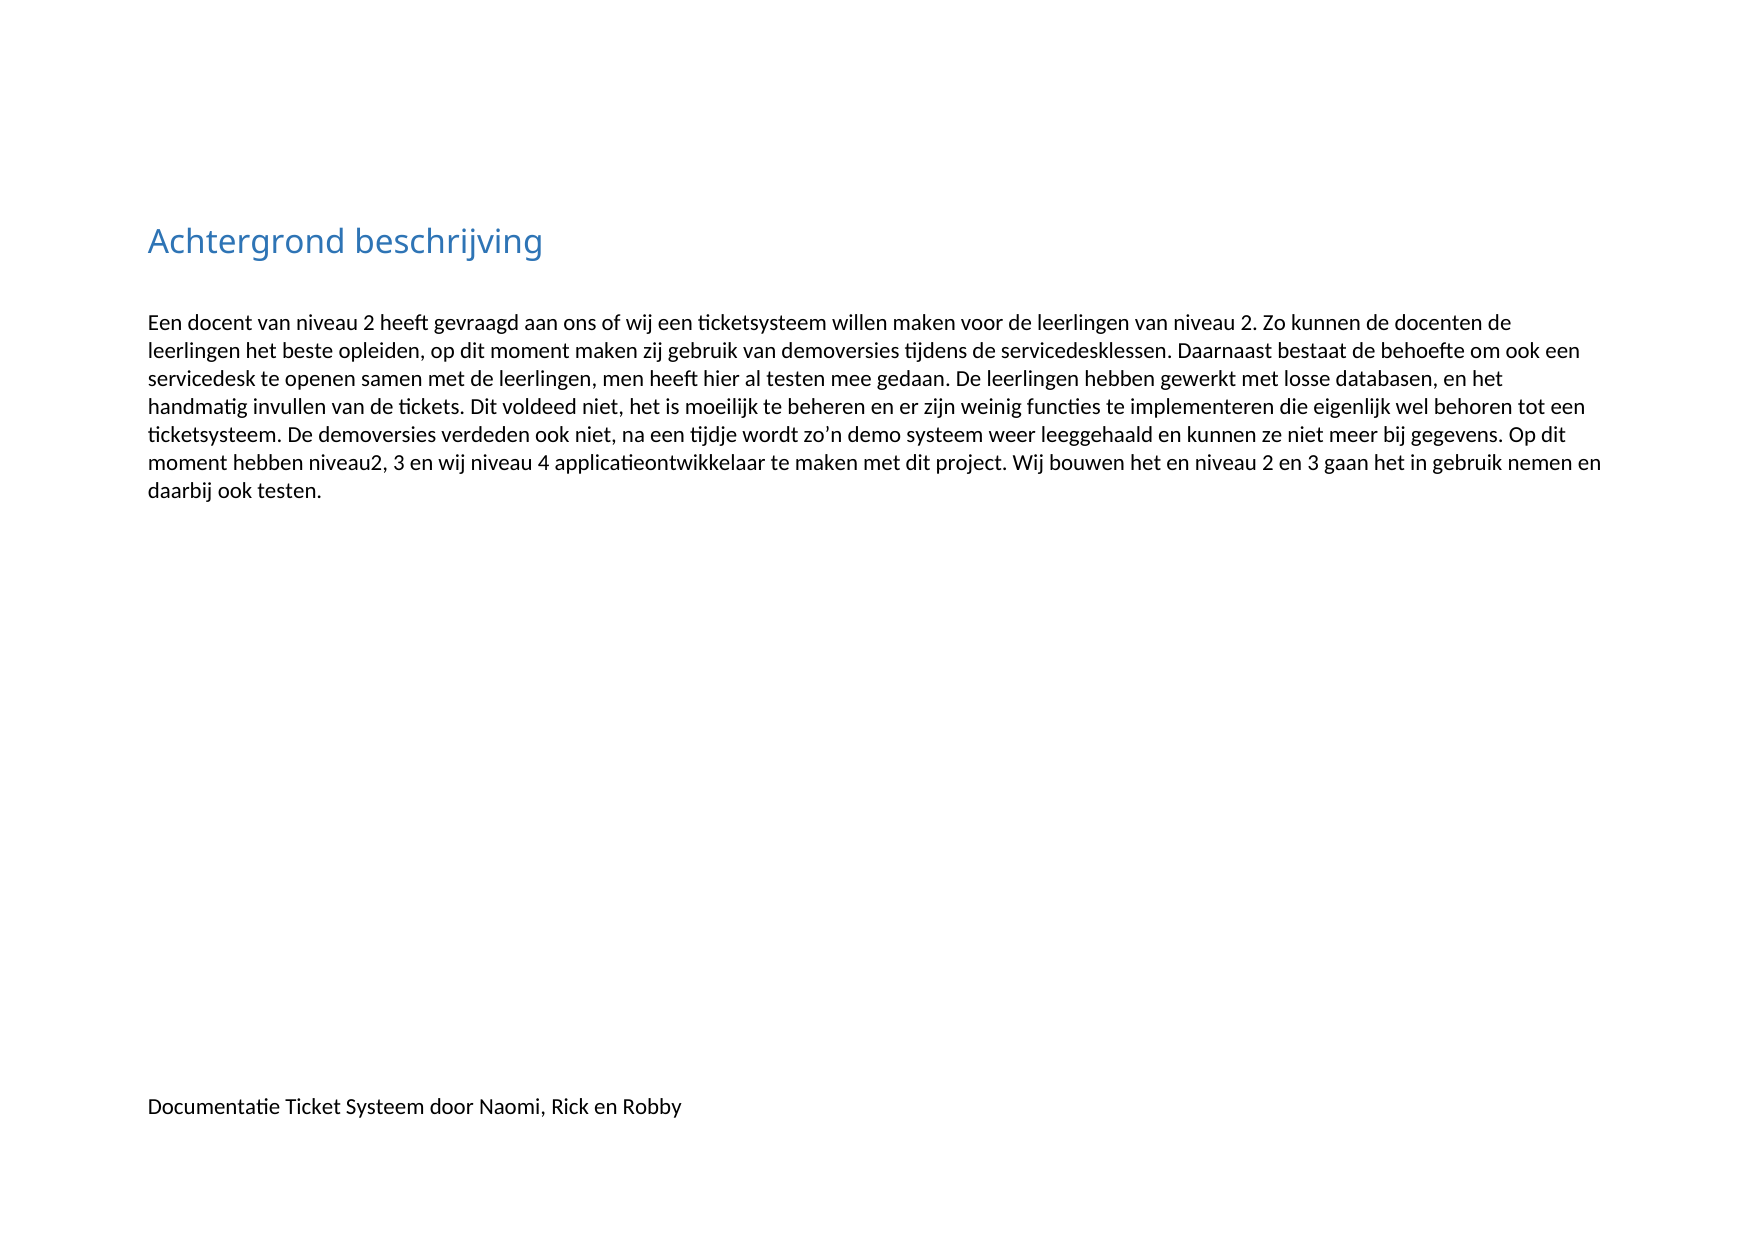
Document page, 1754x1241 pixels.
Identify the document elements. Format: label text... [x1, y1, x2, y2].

subtitle Achtergrond beschrijving [148, 217, 1606, 308]
text Een docent van niveau 2 heeft gevraagd aan ons of wij een ticketsysteem willen maken voor de leerlingen van niveau 2. Zo kunnen de docenten de leerlingen het beste opleiden, op dit moment maken zij gebruik van demoversies tijdens de servicedesklessen. Daarnaast bestaat de behoefte om ook een servicedesk te openen samen met de leerlingen, men heeft hier al testen mee gedaan. De leerlingen hebben gewerkt met losse databasen, en het handmatig invullen van de tickets. Dit voldeed niet, het is moeilijk te beheren en er zijn weinig functies te implementeren die eigenlijk wel behoren tot een ticketsysteem. De demoversies verdeden ook niet, na een tijdje wordt zo’n demo systeem weer leeggehaald en kunnen ze niet meer bij gegevens. Op dit moment hebben niveau2, 3 en wij niveau 4 applicatieontwikkelaar te maken met dit project. Wij bouwen het en niveau 2 en 3 gaan het in gebruik nemen en daarbij ook testen. [148, 308, 1606, 504]
